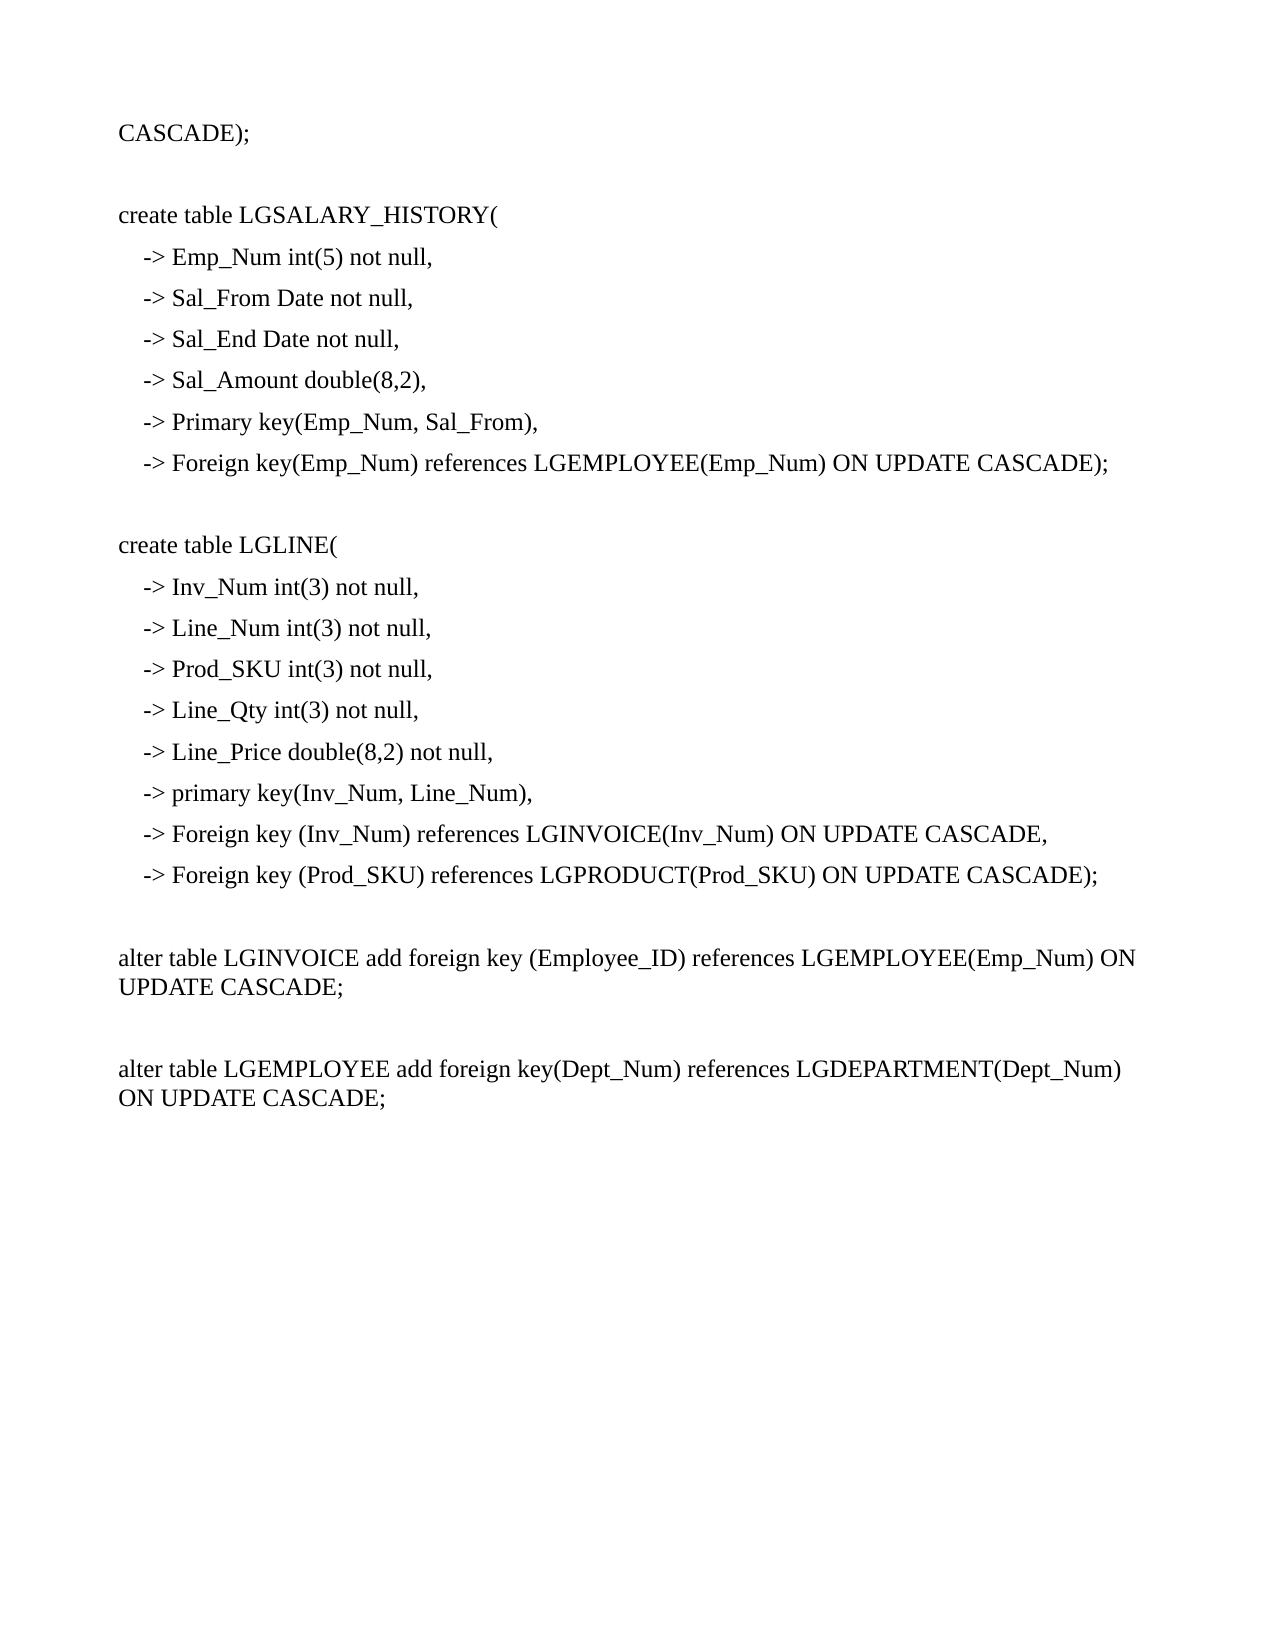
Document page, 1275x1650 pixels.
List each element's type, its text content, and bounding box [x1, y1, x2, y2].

text create table LGSALARY_HISTORY( [118, 201, 1157, 229]
text -> Inv_Num int(3) not null, [118, 572, 1157, 601]
text alter table LGINVOICE add foreign key (Employee_ID) references LGEMPLOYEE(Emp_Num) ON UPDATE CASCADE; [118, 943, 1157, 1001]
text -> Prod_SKU int(3) not null, [118, 654, 1157, 683]
text -> Line_Num int(3) not null, [118, 613, 1157, 642]
text -> Sal_End Date not null, [118, 324, 1157, 353]
text -> Foreign key (Inv_Num) references LGINVOICE(Inv_Num) ON UPDATE CASCADE, [118, 819, 1157, 848]
text -> Line_Price double(8,2) not null, [118, 737, 1157, 766]
text -> Foreign key(Emp_Num) references LGEMPLOYEE(Emp_Num) ON UPDATE CASCADE); [118, 448, 1157, 477]
text -> Foreign key (Prod_SKU) references LGPRODUCT(Prod_SKU) ON UPDATE CASCADE); [118, 861, 1157, 889]
text -> Line_Qty int(3) not null, [118, 696, 1157, 724]
text create table LGLINE( [118, 531, 1157, 559]
text alter table LGEMPLOYEE add foreign key(Dept_Num) references LGDEPARTMENT(Dept_Num) ON UPDATE CASCADE; [118, 1054, 1157, 1112]
text -> Sal_Amount double(8,2), [118, 366, 1157, 394]
text -> primary key(Inv_Num, Line_Num), [118, 778, 1157, 807]
text CASCADE); [118, 118, 1157, 147]
text -> Sal_From Date not null, [118, 283, 1157, 312]
text -> Primary key(Emp_Num, Sal_From), [118, 407, 1157, 436]
text -> Emp_Num int(5) not null, [118, 242, 1157, 271]
